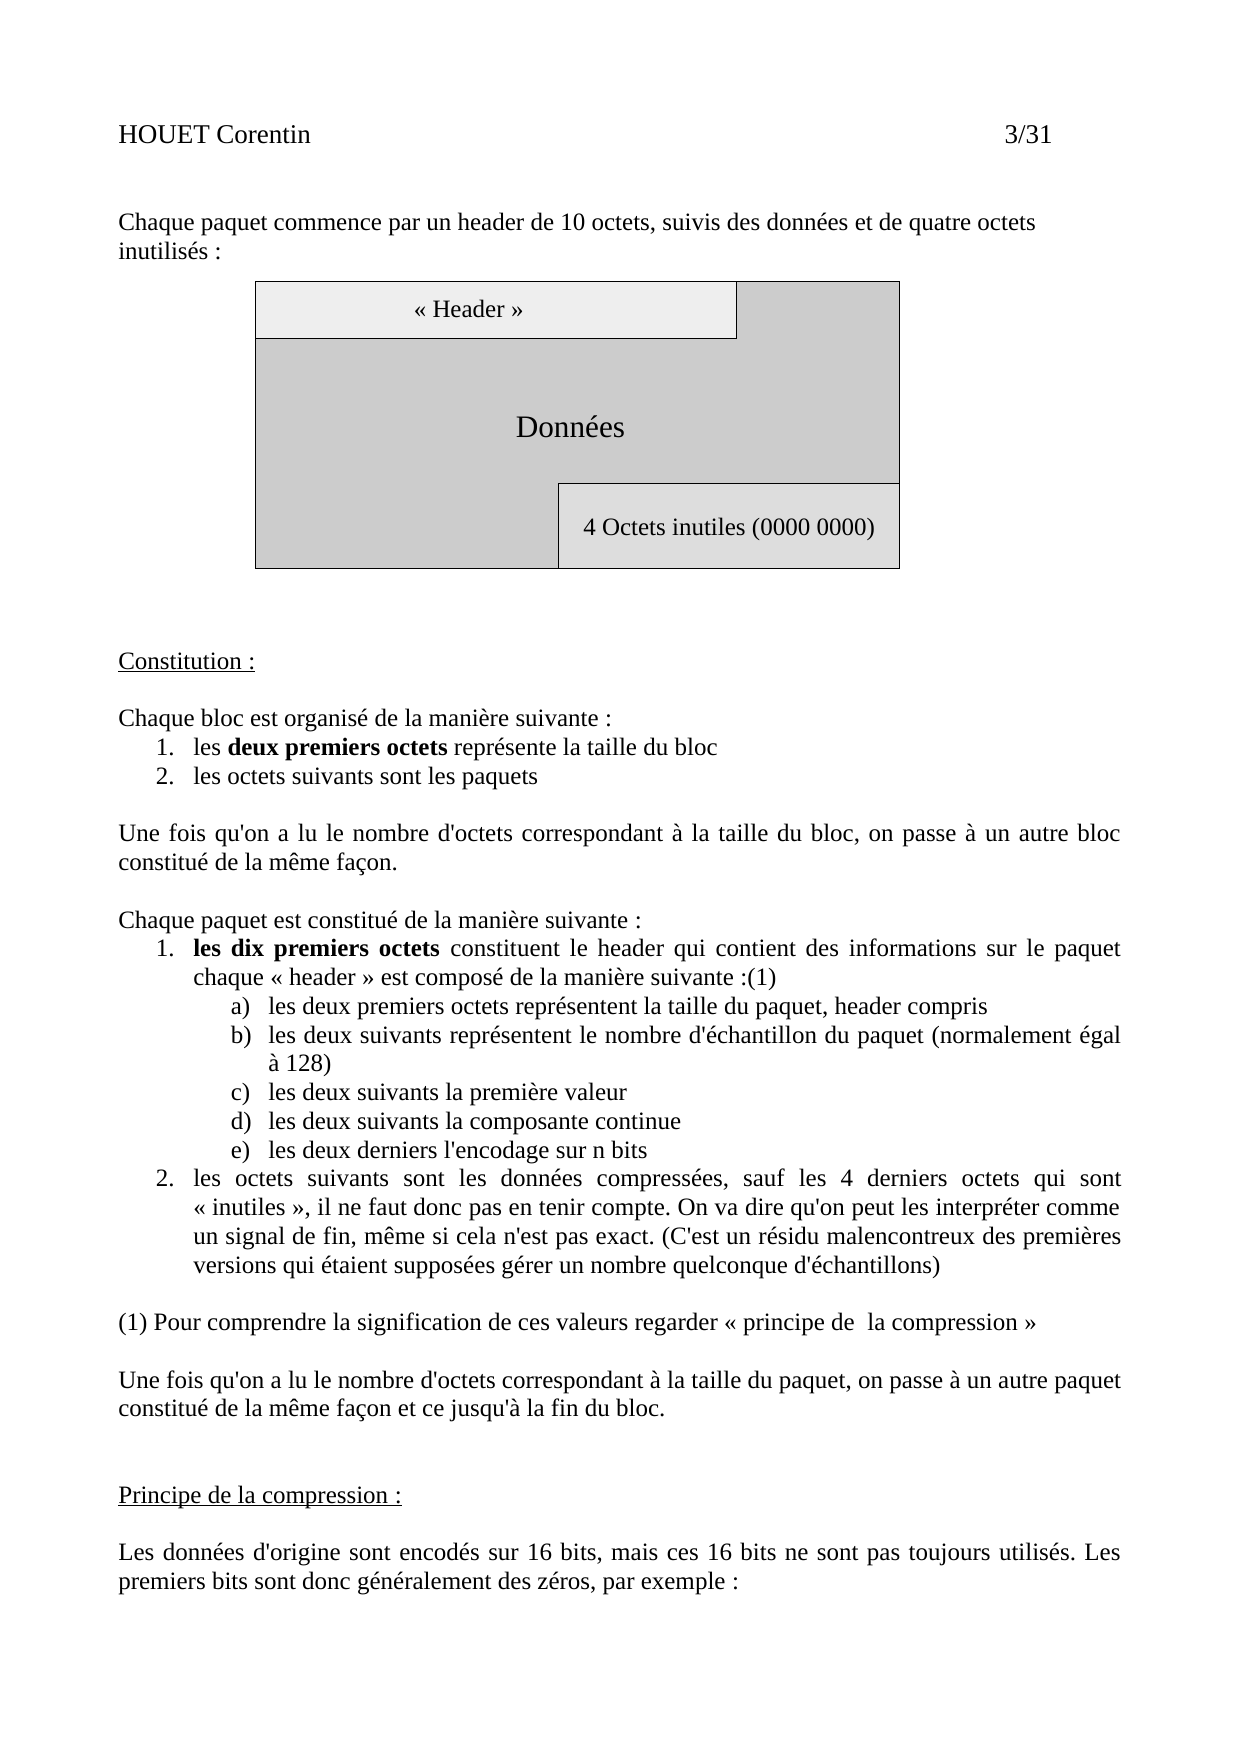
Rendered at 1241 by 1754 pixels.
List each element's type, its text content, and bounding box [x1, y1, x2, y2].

list les deux premiers octets représentent la taille du paquet, header compris [231, 991, 1122, 1020]
text Une fois qu'on a lu le nombre d'octets correspondant à la taille du paquet, on passe à un autre paquet constitué de la même façon et ce jusqu'à la fin du bloc. [118, 1365, 1122, 1422]
list les deux derniers l'encodage sur n bits [231, 1135, 1122, 1163]
text Chaque paquet est constitué de la manière suivante : [118, 905, 1122, 933]
text Chaque bloc est organisé de la manière suivante : [118, 703, 1122, 732]
text Données [900, 409, 1122, 445]
list les deux suivants la première valeur [231, 1077, 1122, 1106]
text Données [118, 409, 255, 445]
text Principe de la compression : [118, 1480, 1122, 1508]
text (1) Pour comprendre la signification de ces valeurs regarder « principe de la compression » [118, 1307, 1122, 1336]
list les deux suivants la composante continue [231, 1106, 1122, 1135]
text « Header » [118, 294, 255, 322]
text Constitution : [118, 646, 1122, 675]
list les deux premiers octets représente la taille du bloc [156, 732, 1122, 761]
text « Header » [900, 294, 1122, 322]
list les octets suivants sont les données compressées, sauf les 4 derniers octets qui sont « inutiles », il ne faut donc pas en tenir compte. On va dire qu'on peut les interpréter comme un signal de fin, même si cela n'est pas exact. (C'est un résidu malencontreux des premières versions qui étaient supposées gérer un nombre quelconque d'échantillons) [156, 1163, 1122, 1278]
list les deux suivants représentent le nombre d'échantillon du paquet (normalement égal à 128) [231, 1020, 1122, 1077]
text Chaque paquet commence par un header de 10 octets, suivis des données et de quatre octets inutilisés : [118, 207, 1122, 265]
list les octets suivants sont les paquets [156, 761, 1122, 790]
text Une fois qu'on a lu le nombre d'octets correspondant à la taille du bloc, on passe à un autre bloc constitué de la même façon. [118, 818, 1122, 876]
list les dix premiers octets constituent le header qui contient des informations sur le paquet chaque « header » est composé de la manière suivante :(1) [156, 933, 1122, 991]
text Les données d'origine sont encodés sur 16 bits, mais ces 16 bits ne sont pas toujours utilisés. Les premiers bits sont donc généralement des zéros, par exemple : [118, 1537, 1122, 1595]
